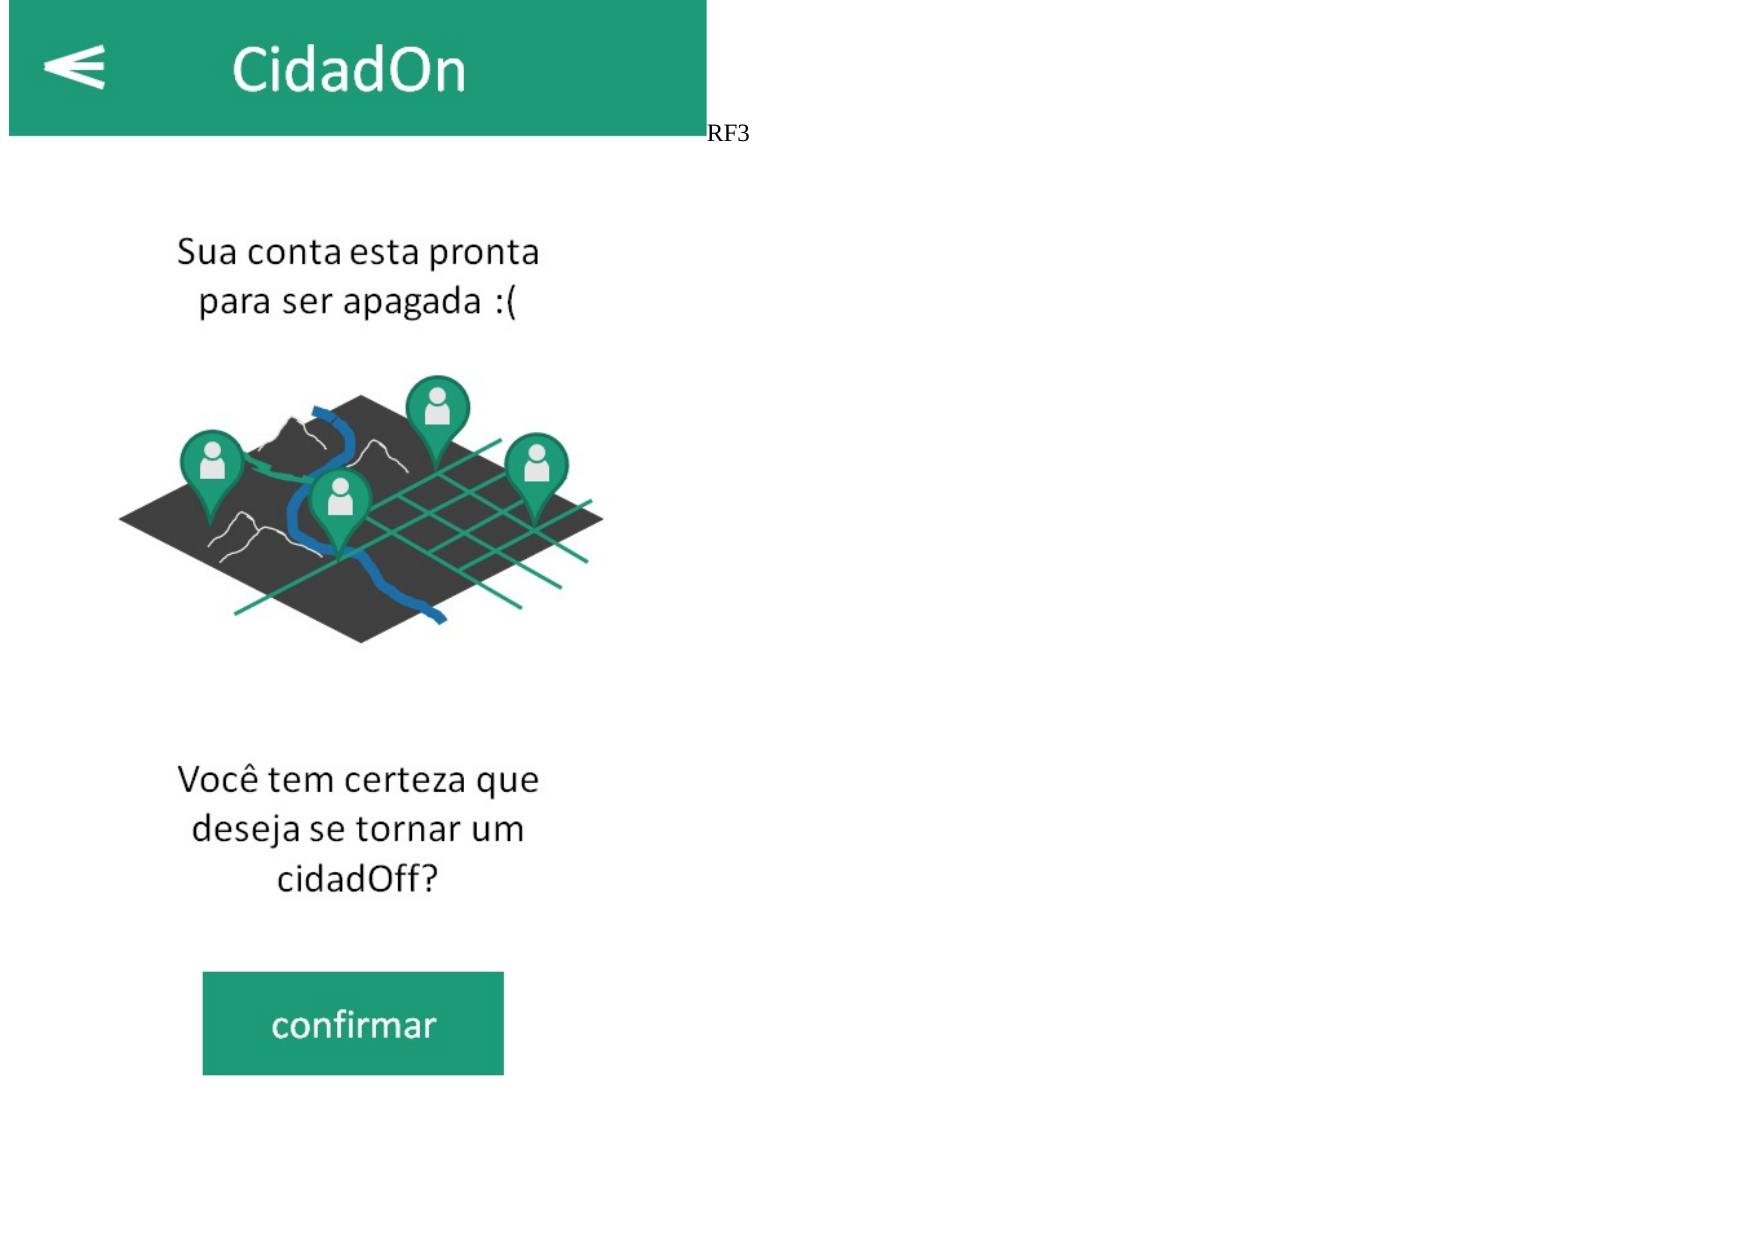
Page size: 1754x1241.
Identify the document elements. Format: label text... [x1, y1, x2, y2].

text RF3 [707, 118, 1636, 147]
picture [9, 0, 707, 1241]
